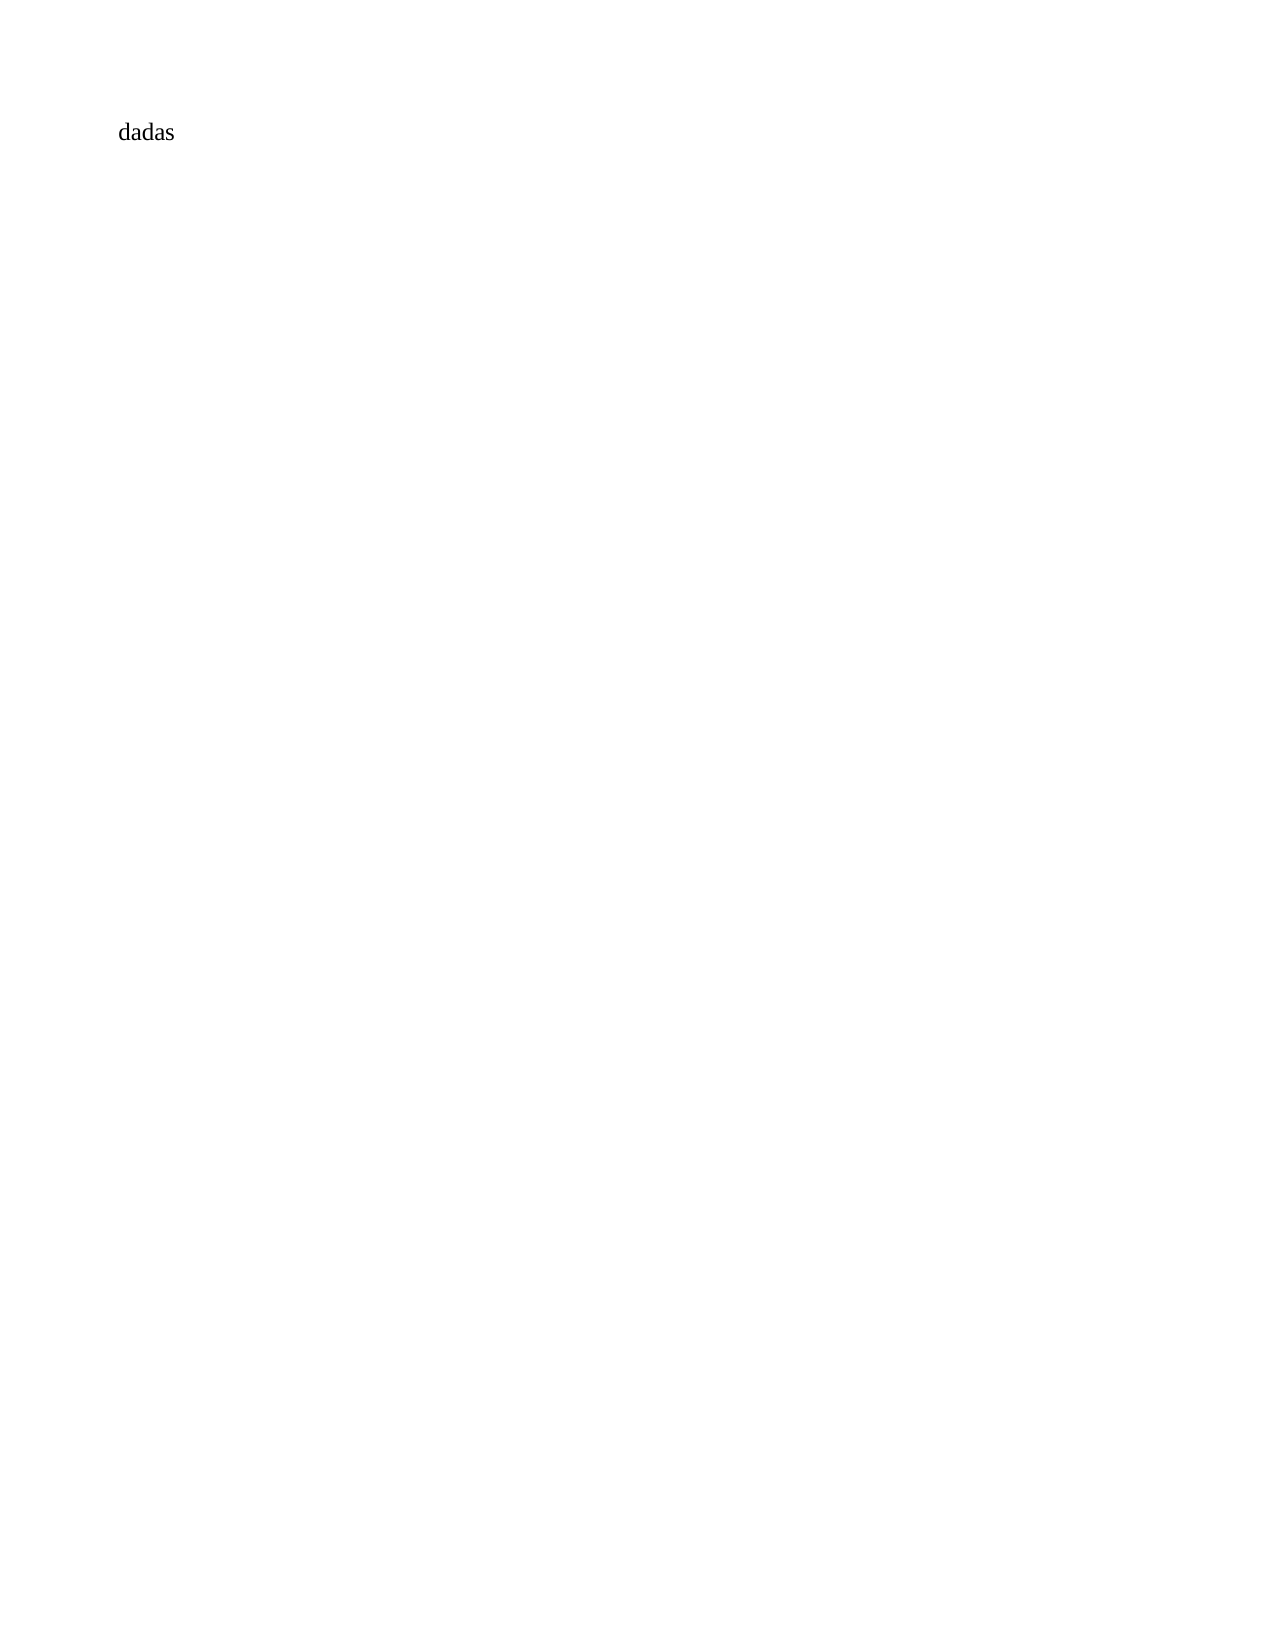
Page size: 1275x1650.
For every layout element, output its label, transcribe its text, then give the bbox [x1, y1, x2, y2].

text dadas [118, 118, 1157, 146]
